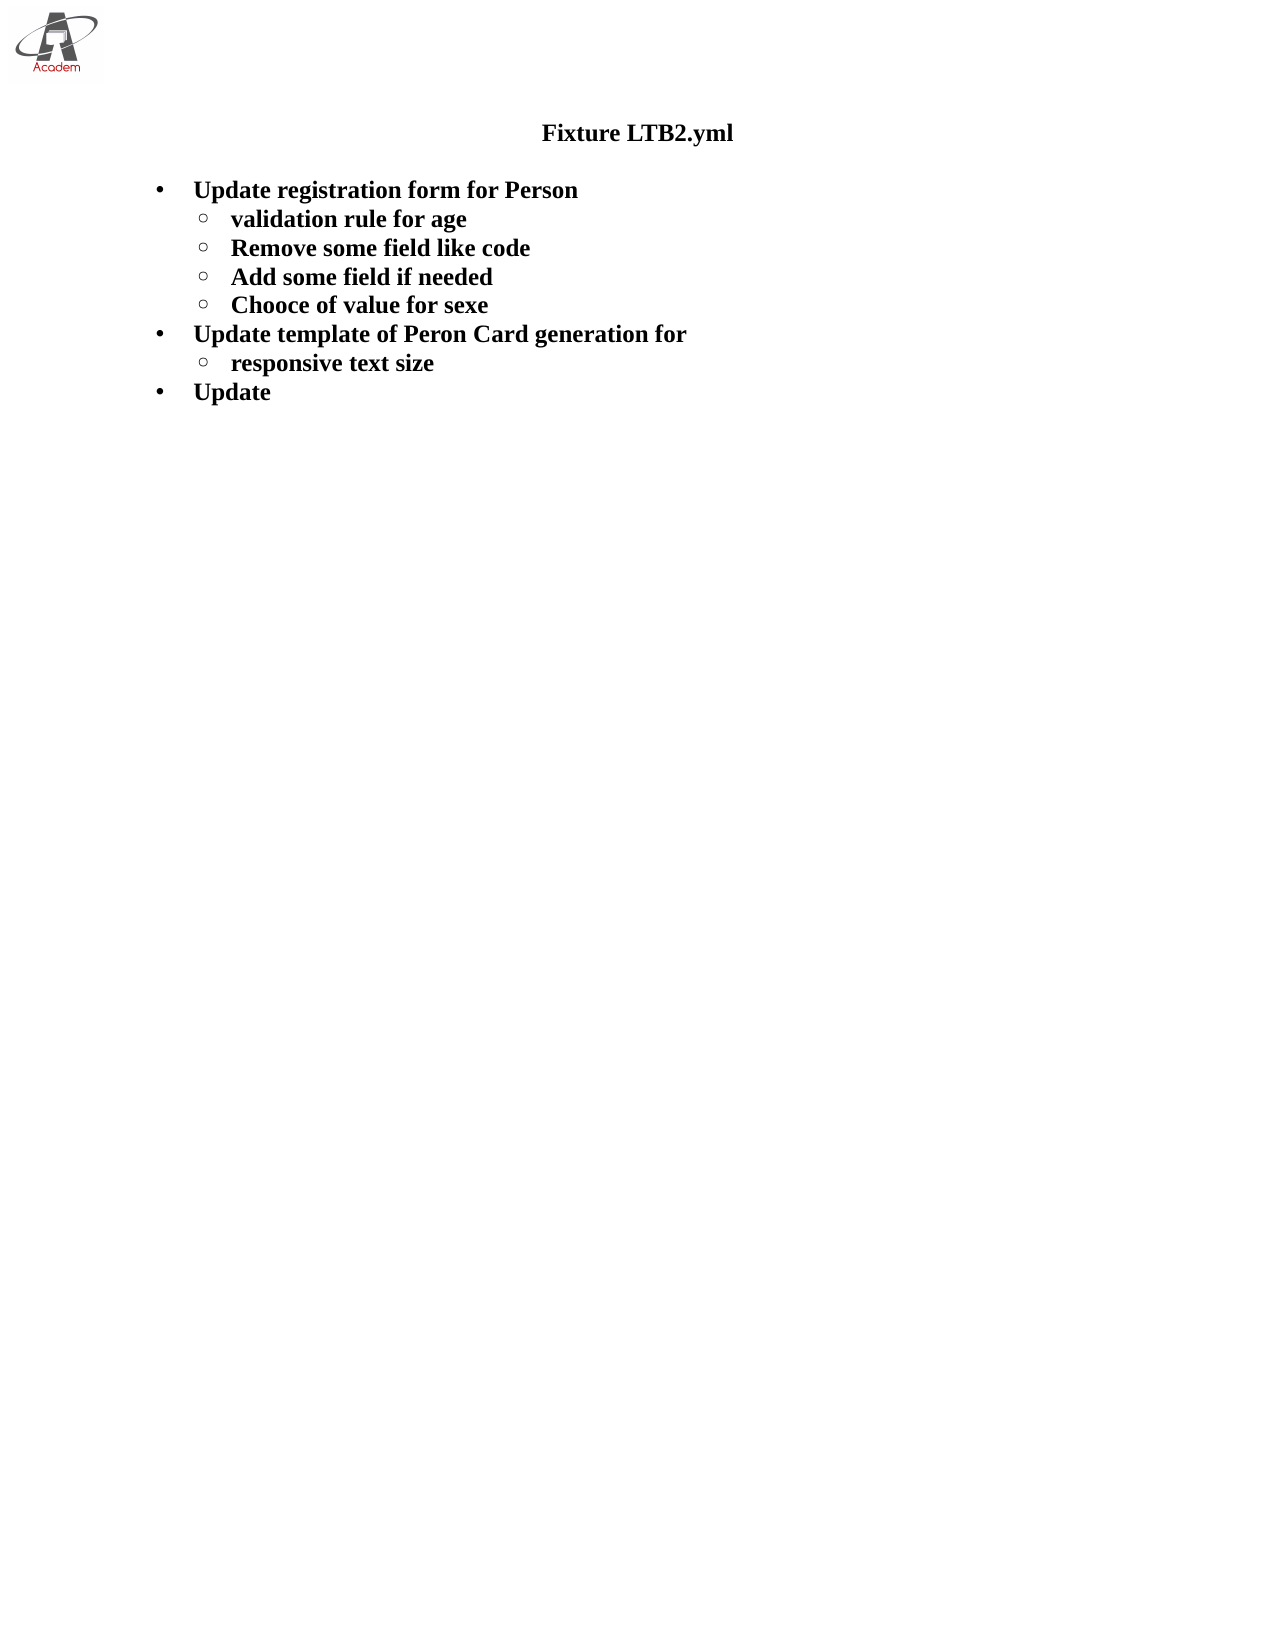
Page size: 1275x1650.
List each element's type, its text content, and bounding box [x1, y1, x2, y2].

list validation rule for age [193, 204, 1157, 233]
list responsive text size [193, 348, 1157, 377]
list Update [156, 377, 1157, 406]
list Update registration form for Person [156, 176, 1157, 204]
list Remove some field like code [193, 233, 1157, 262]
list Add some field if needed [193, 262, 1157, 291]
picture [8, 6, 105, 84]
list Chooce of value for sexe [193, 291, 1157, 319]
list Update template of Peron Card generation for [156, 319, 1157, 348]
text Fixture LTB2.yml [118, 118, 1157, 147]
